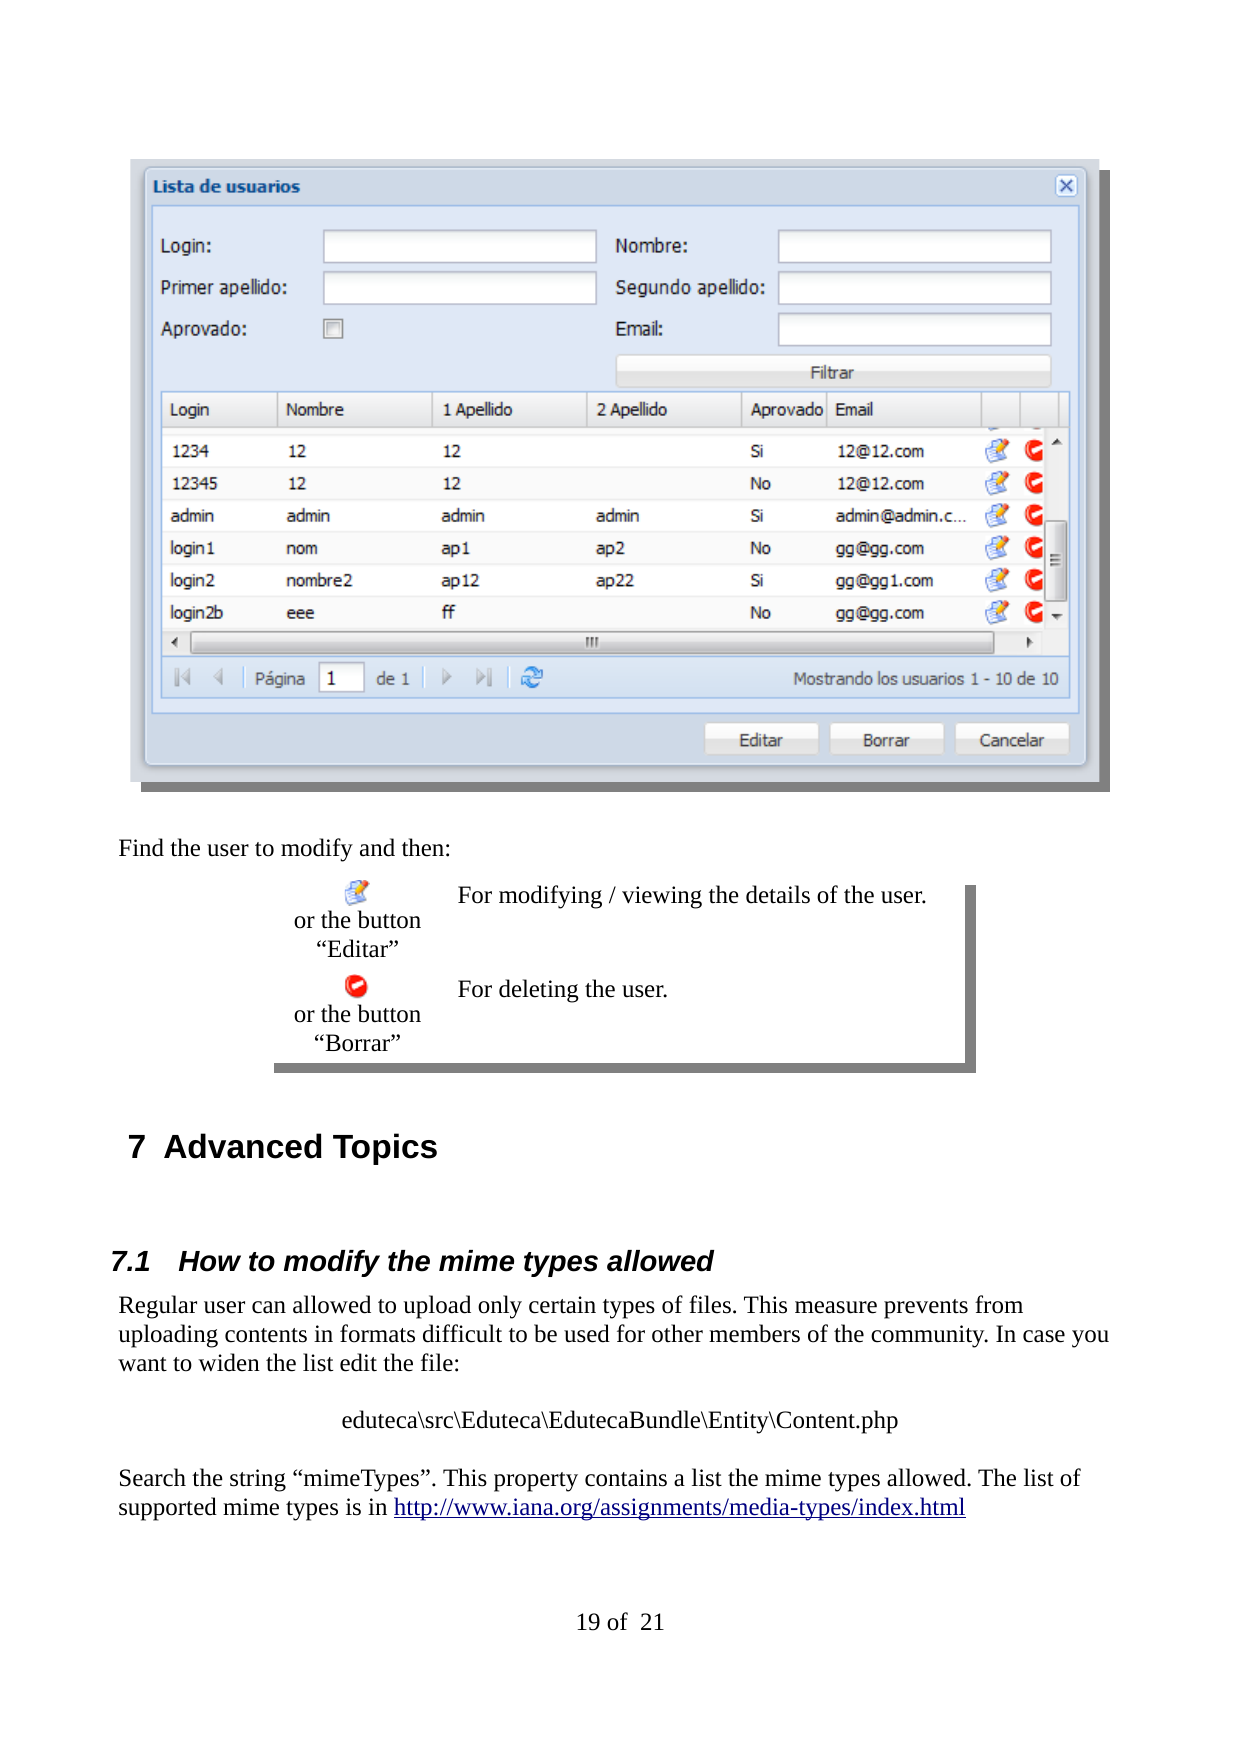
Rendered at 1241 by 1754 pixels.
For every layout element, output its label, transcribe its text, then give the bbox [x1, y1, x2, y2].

text Regular user can allowed to upload only certain types of files. This measure prevents from uploading contents in formats difficult to be used for other members of the community. In case you want to widen the list edit the file: [118, 1290, 1122, 1377]
picture [130, 159, 1100, 782]
text Find the user to modify and then: [118, 833, 1122, 862]
table_cell or the button “Borrar” [263, 969, 451, 1063]
text Search the string “mimeTypes”. This property contains a list the mime types allowed. The list of supported mime types is in http://www.iana.org/assignments/media-types/index.html [118, 1463, 1122, 1520]
table_header or the button “Editar” [263, 875, 451, 969]
picture [344, 974, 370, 1000]
table_header For modifying / viewing the details of the user. [451, 875, 965, 969]
text eduteca\src\Eduteca\EdutecaBundle\Entity\Content.php [118, 1405, 1122, 1434]
subtitle Advanced Topics [118, 1127, 1122, 1166]
picture [344, 880, 370, 906]
table_cell For deleting the user. [451, 969, 965, 1063]
subtitle How to modify the mime types allowed [102, 1244, 1122, 1278]
